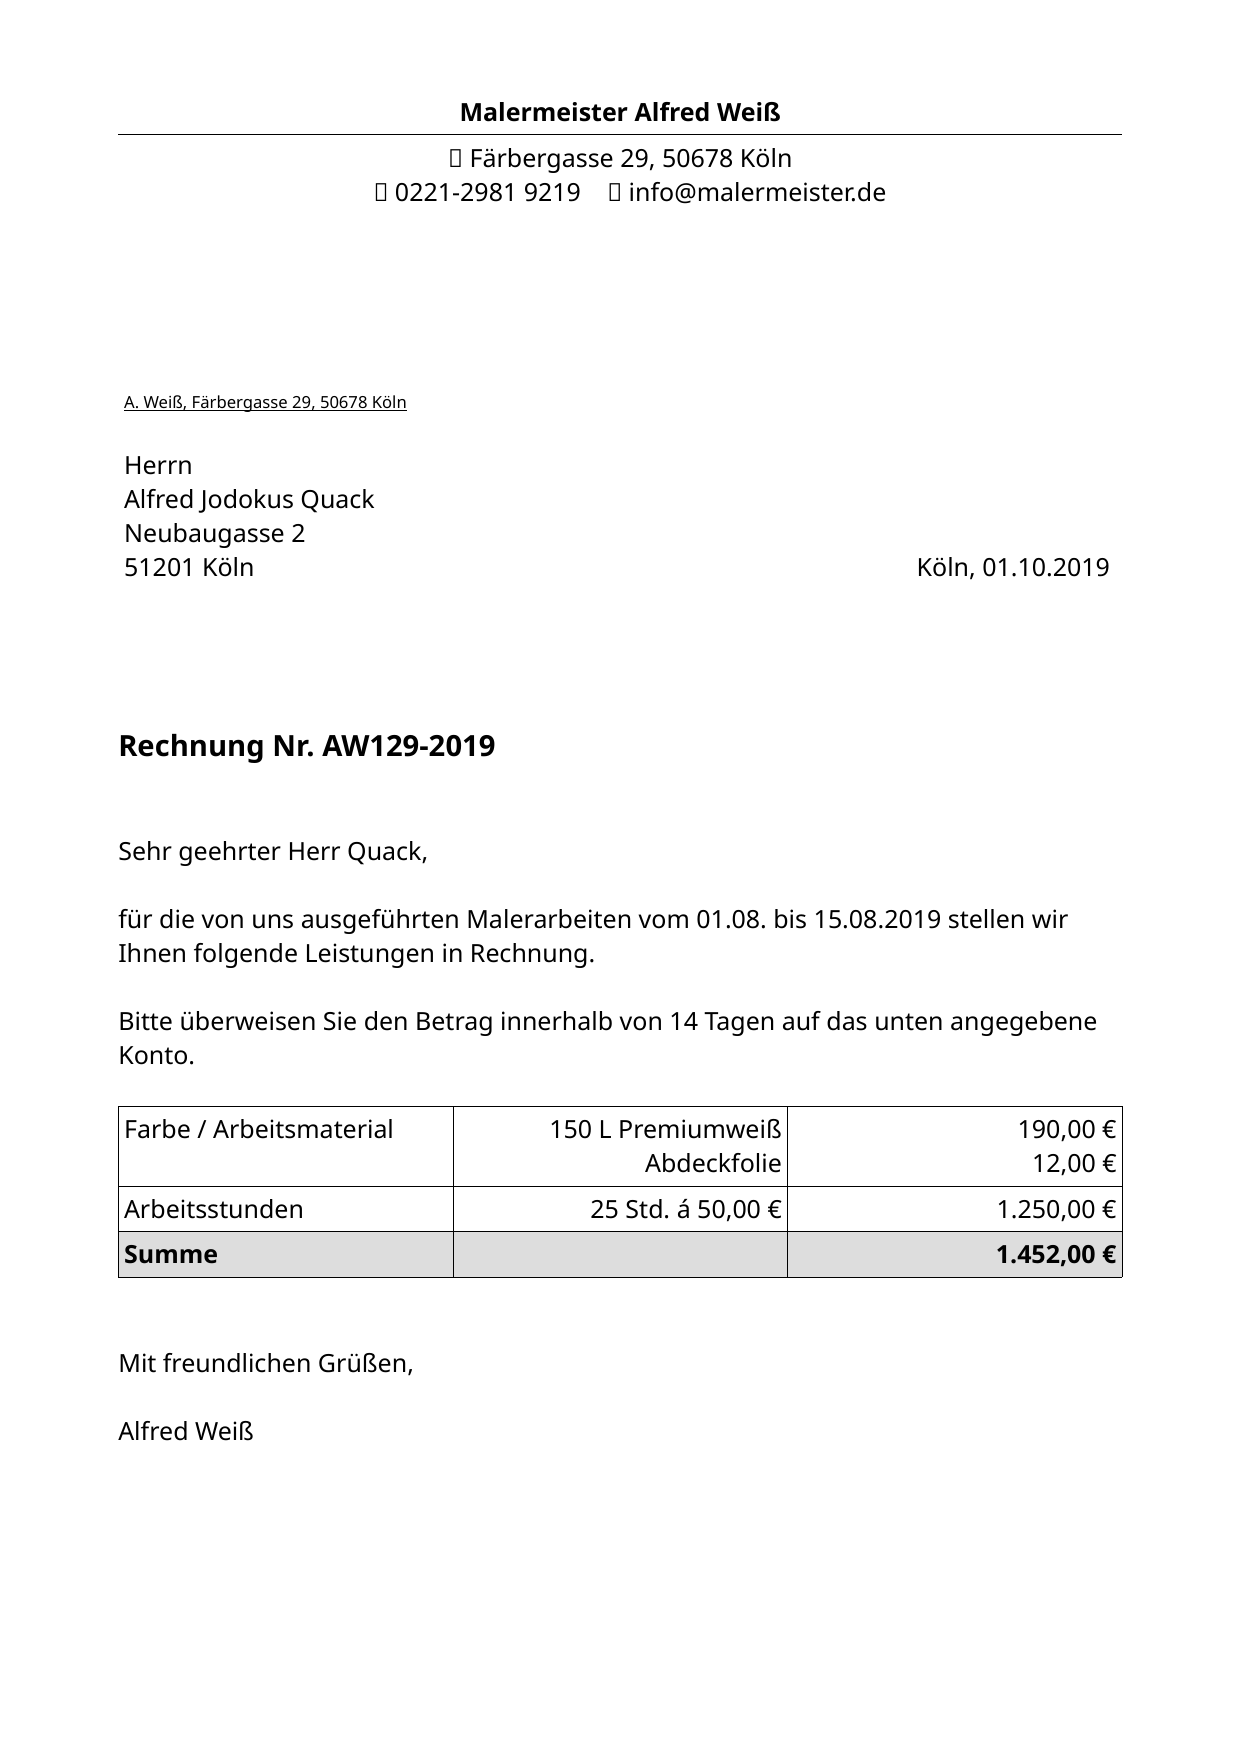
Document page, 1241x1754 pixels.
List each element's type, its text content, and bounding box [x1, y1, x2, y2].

table_cell 25 Std. á 50,00 € [454, 1187, 787, 1231]
table_header Köln, 01.10.2019 [620, 385, 1122, 589]
table_cell 1.452,00 € [788, 1232, 1122, 1277]
text Sehr geehrter Herr Quack, [118, 833, 1122, 868]
text Rechnung Nr. AW129-2019 [118, 726, 1122, 765]
table_header Farbe / Arbeitsmaterial [119, 1107, 453, 1186]
table_cell 1.250,00 € [788, 1187, 1122, 1231]
text Mit freundlichen Grüßen, [118, 1345, 1122, 1379]
text für die von uns ausgeführten Malerarbeiten vom 01.08. bis 15.08.2019 stellen wir Ihnen folgende Leistungen in Rechnung. [118, 902, 1122, 970]
table_header 190,00 € 12,00 € [788, 1107, 1122, 1186]
table_cell Summe [119, 1232, 453, 1277]
table_header Malermeister Alfred Weiß [118, 89, 1122, 134]
text Alfred Weiß [118, 1413, 1122, 1447]
table_cell Arbeitsstunden [119, 1187, 453, 1231]
table_cell [454, 1232, 787, 1277]
table_cell  Färbergasse 29, 50678 Köln  0221-2981 9219  info@malermeister.de [118, 135, 1122, 215]
table_header A. Weiß, Färbergasse 29, 50678 Köln Herrn Alfred Jodokus Quack Neubaugasse 2 51201 Köln [118, 385, 620, 589]
table_header 150 L Premiumweiß Abdeckfolie [454, 1107, 787, 1186]
text Bitte überweisen Sie den Betrag innerhalb von 14 Tagen auf das unten angegebene Konto. [118, 1004, 1122, 1072]
